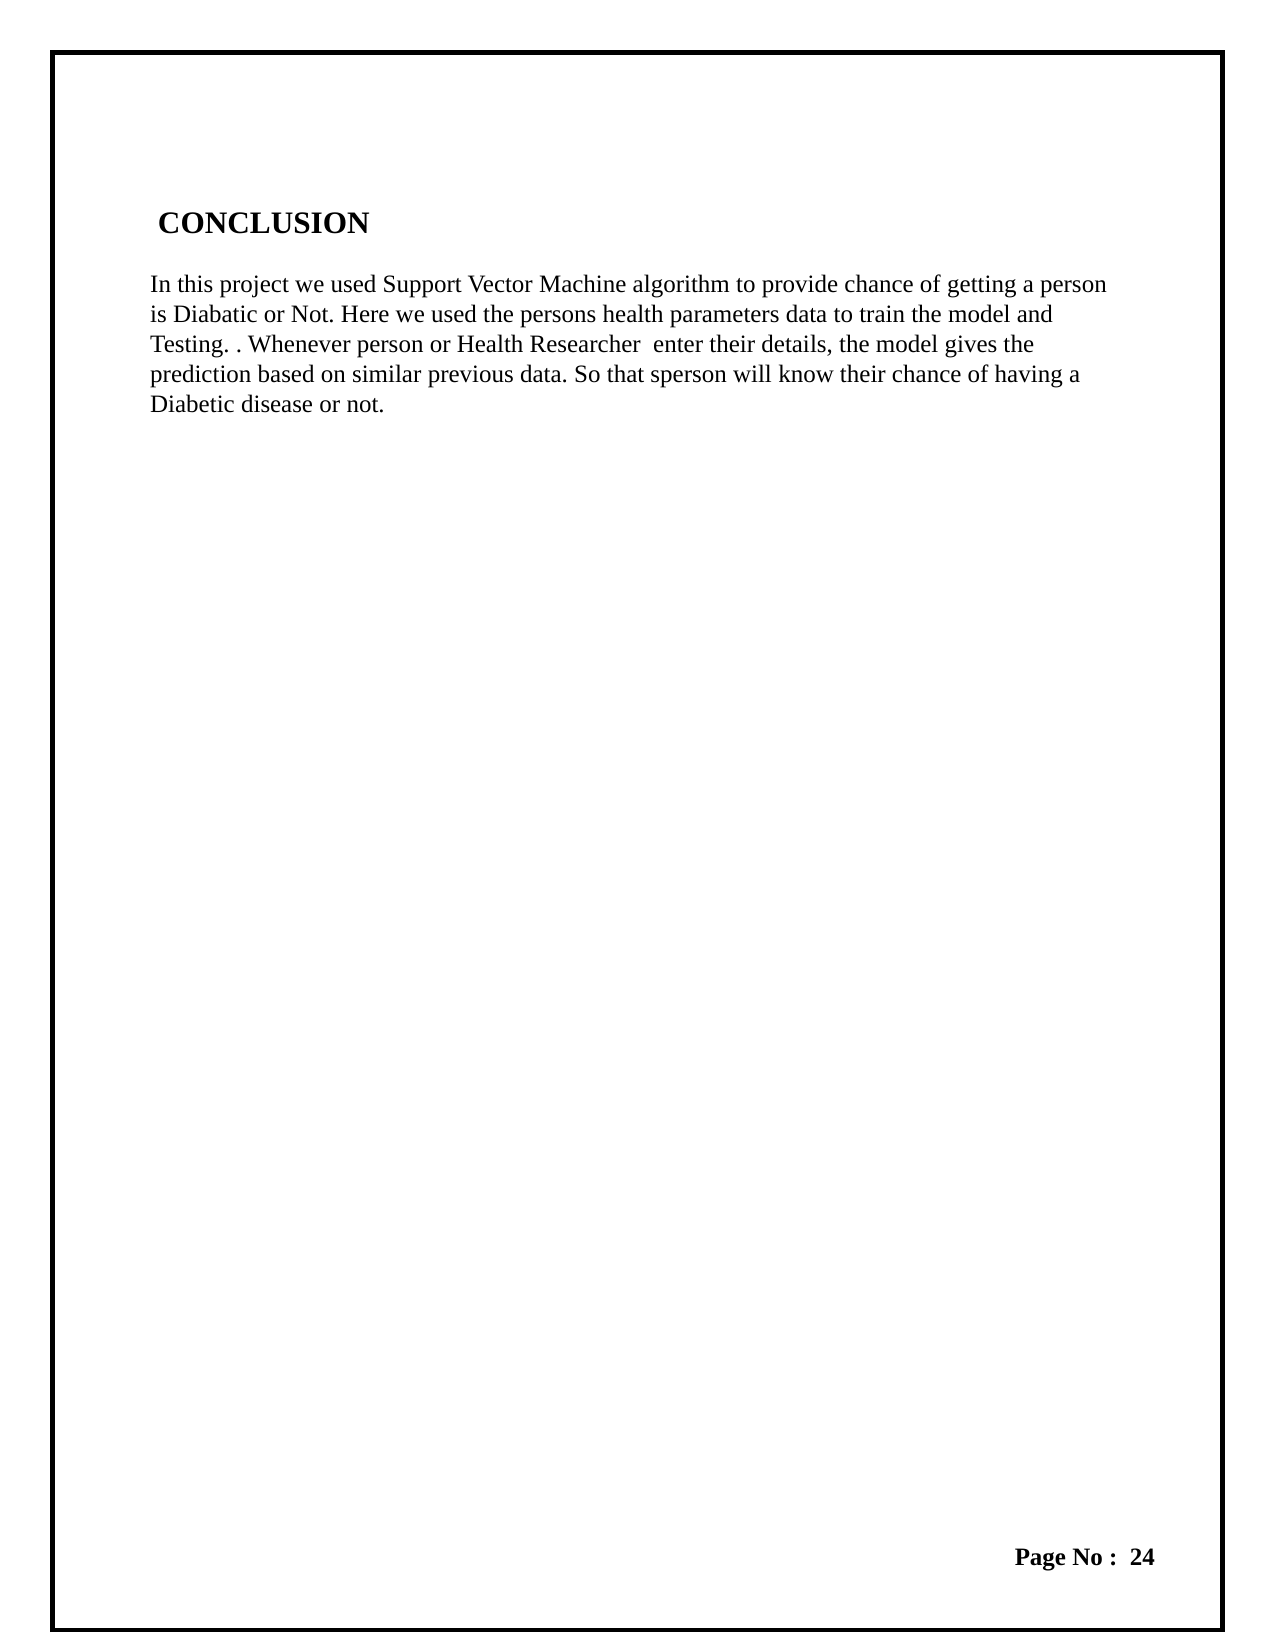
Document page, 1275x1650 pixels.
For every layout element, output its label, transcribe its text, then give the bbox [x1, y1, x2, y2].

text In this project we used Support Vector Machine algorithm to provide chance of getting a person is Diabatic or Not. Here we used the persons health parameters data to train the model and Testing. . Whenever person or Health Researcher enter their details, the model gives the prediction based on similar previous data. So that sperson will know their chance of having a Diabetic disease or not. [150, 269, 1129, 418]
text CONCLUSION [150, 209, 1129, 239]
